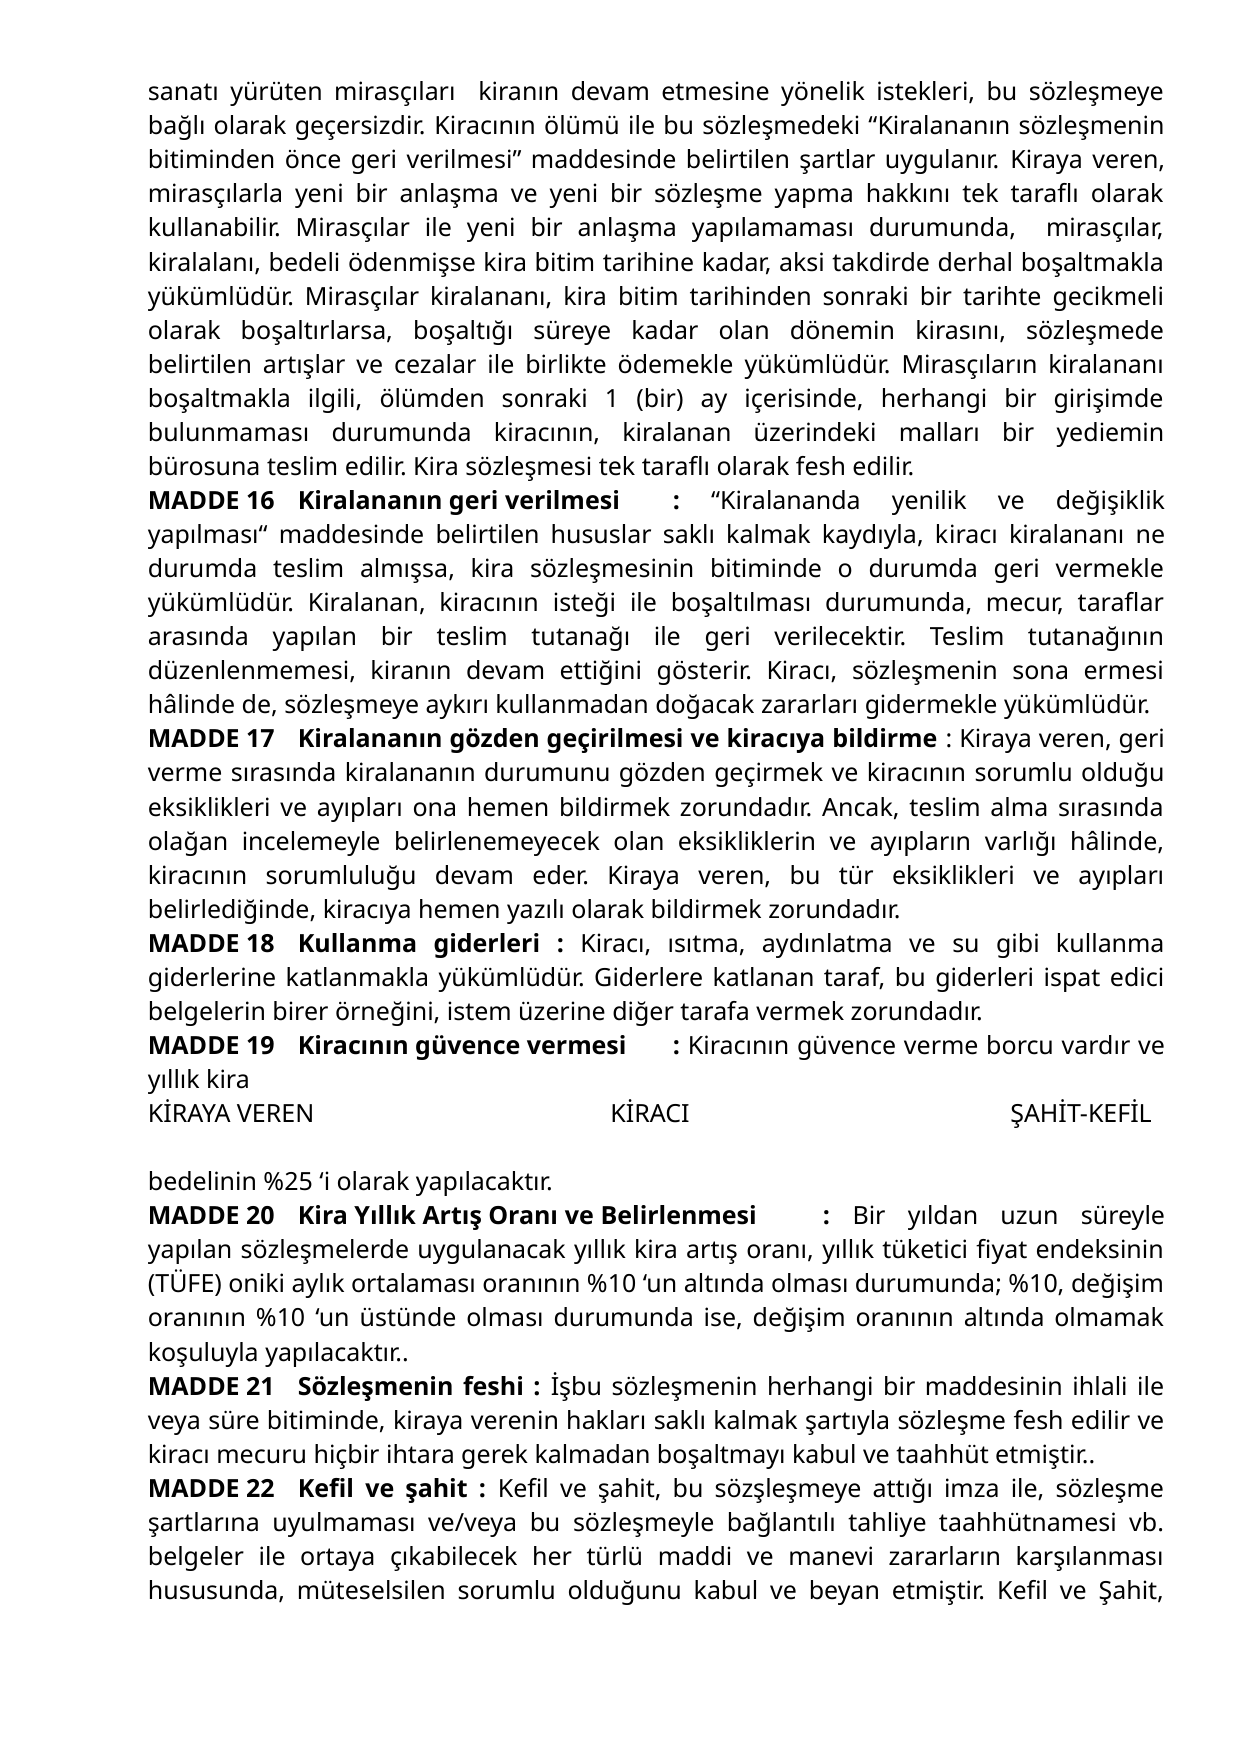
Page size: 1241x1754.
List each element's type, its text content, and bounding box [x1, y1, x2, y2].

text bedelinin %25 ‘i olarak yapılacaktır. [148, 1164, 1165, 1198]
text MADDE 18 Kullanma giderleri : Kiracı, ısıtma, aydınlatma ve su gibi kullanma giderlerine katlanmakla yükümlüdür. Giderlere katlanan taraf, bu giderleri ispat edici belgelerin birer örneğini, istem üzerine diğer tarafa vermek zorundadır. [148, 925, 1165, 1028]
text MADDE 16 Kiralananın geri verilmesi : “Kiralananda yenilik ve değişiklik yapılması“ maddesinde belirtilen hususlar saklı kalmak kaydıyla, kiracı kiralananı ne durumda teslim almışsa, kira sözleşmesinin bitiminde o durumda geri vermekle yükümlüdür. Kiralanan, kiracının isteği ile boşaltılması durumunda, mecur, taraflar arasında yapılan bir teslim tutanağı ile geri verilecektir. Teslim tutanağının düzenlenmemesi, kiranın devam ettiğini gösterir. Kiracı, sözleşmenin sona ermesi hâlinde de, sözleşmeye aykırı kullanmadan doğacak zararları gidermekle yükümlüdür. [148, 483, 1165, 721]
text MADDE 19 Kiracının güvence vermesi : Kiracının güvence verme borcu vardır ve yıllık kira [148, 1028, 1165, 1096]
list MADDE 22 Kefil ve şahit : Kefil ve şahit, bu sözşleşmeye attığı imza ile, sözleşme şartlarına uyulmaması ve/veya bu sözleşmeyle bağlantılı tahliye taahhütnamesi vb. belgeler ile ortaya çıkabilecek her türlü maddi ve manevi zararların karşılanması hususunda, müteselsilen sorumlu olduğunu kabul ve beyan etmiştir. Kefil ve Şahit, [148, 1470, 1165, 1607]
text KİRAYA VEREN KİRACI ŞAHİT-KEFİL [148, 1096, 1165, 1130]
text sanatı yürüten mirasçıları kiranın devam etmesine yönelik istekleri, bu sözleşmeye bağlı olarak geçersizdir. Kiracının ölümü ile bu sözleşmedeki “Kiralananın sözleşmenin bitiminden önce geri verilmesi” maddesinde belirtilen şartlar uygulanır. Kiraya veren, mirasçılarla yeni bir anlaşma ve yeni bir sözleşme yapma hakkını tek taraflı olarak kullanabilir. Mirasçılar ile yeni bir anlaşma yapılamaması durumunda, mirasçılar, kiralalanı, bedeli ödenmişse kira bitim tarihine kadar, aksi takdirde derhal boşaltmakla yükümlüdür. Mirasçılar kiralananı, kira bitim tarihinden sonraki bir tarihte gecikmeli olarak boşaltırlarsa, boşaltığı süreye kadar olan dönemin kirasını, sözleşmede belirtilen artışlar ve cezalar ile birlikte ödemekle yükümlüdür. Mirasçıların kiralananı boşaltmakla ilgili, ölümden sonraki 1 (bir) ay içerisinde, herhangi bir girişimde bulunmaması durumunda kiracının, kiralanan üzerindeki malları bir yediemin bürosuna teslim edilir. Kira sözleşmesi tek taraflı olarak fesh edilir. [148, 74, 1165, 483]
text MADDE 21 Sözleşmenin feshi : İşbu sözleşmenin herhangi bir maddesinin ihlali ile veya süre bitiminde, kiraya verenin hakları saklı kalmak şartıyla sözleşme fesh edilir ve kiracı mecuru hiçbir ihtara gerek kalmadan boşaltmayı kabul ve taahhüt etmiştir.. [148, 1368, 1165, 1470]
text MADDE 20 Kira Yıllık Artış Oranı ve Belirlenmesi : Bir yıldan uzun süreyle yapılan sözleşmelerde uygulanacak yıllık kira artış oranı, yıllık tüketici fiyat endeksinin (TÜFE) oniki aylık ortalaması oranının %10 ‘un altında olması durumunda; %10, değişim oranının %10 ‘un üstünde olması durumunda ise, değişim oranının altında olmamak koşuluyla yapılacaktır.. [148, 1198, 1165, 1368]
text MADDE 17 Kiralananın gözden geçirilmesi ve kiracıya bildirme : Kiraya veren, geri verme sırasında kiralananın durumunu gözden geçirmek ve kiracının sorumlu olduğu eksiklikleri ve ayıpları ona hemen bildirmek zorundadır. Ancak, teslim alma sırasında olağan incelemeyle belirlenemeyecek olan eksikliklerin ve ayıpların varlığı hâlinde, kiracının sorumluluğu devam eder. Kiraya veren, bu tür eksiklikleri ve ayıpları belirlediğinde, kiracıya hemen yazılı olarak bildirmek zorundadır. [148, 721, 1165, 925]
